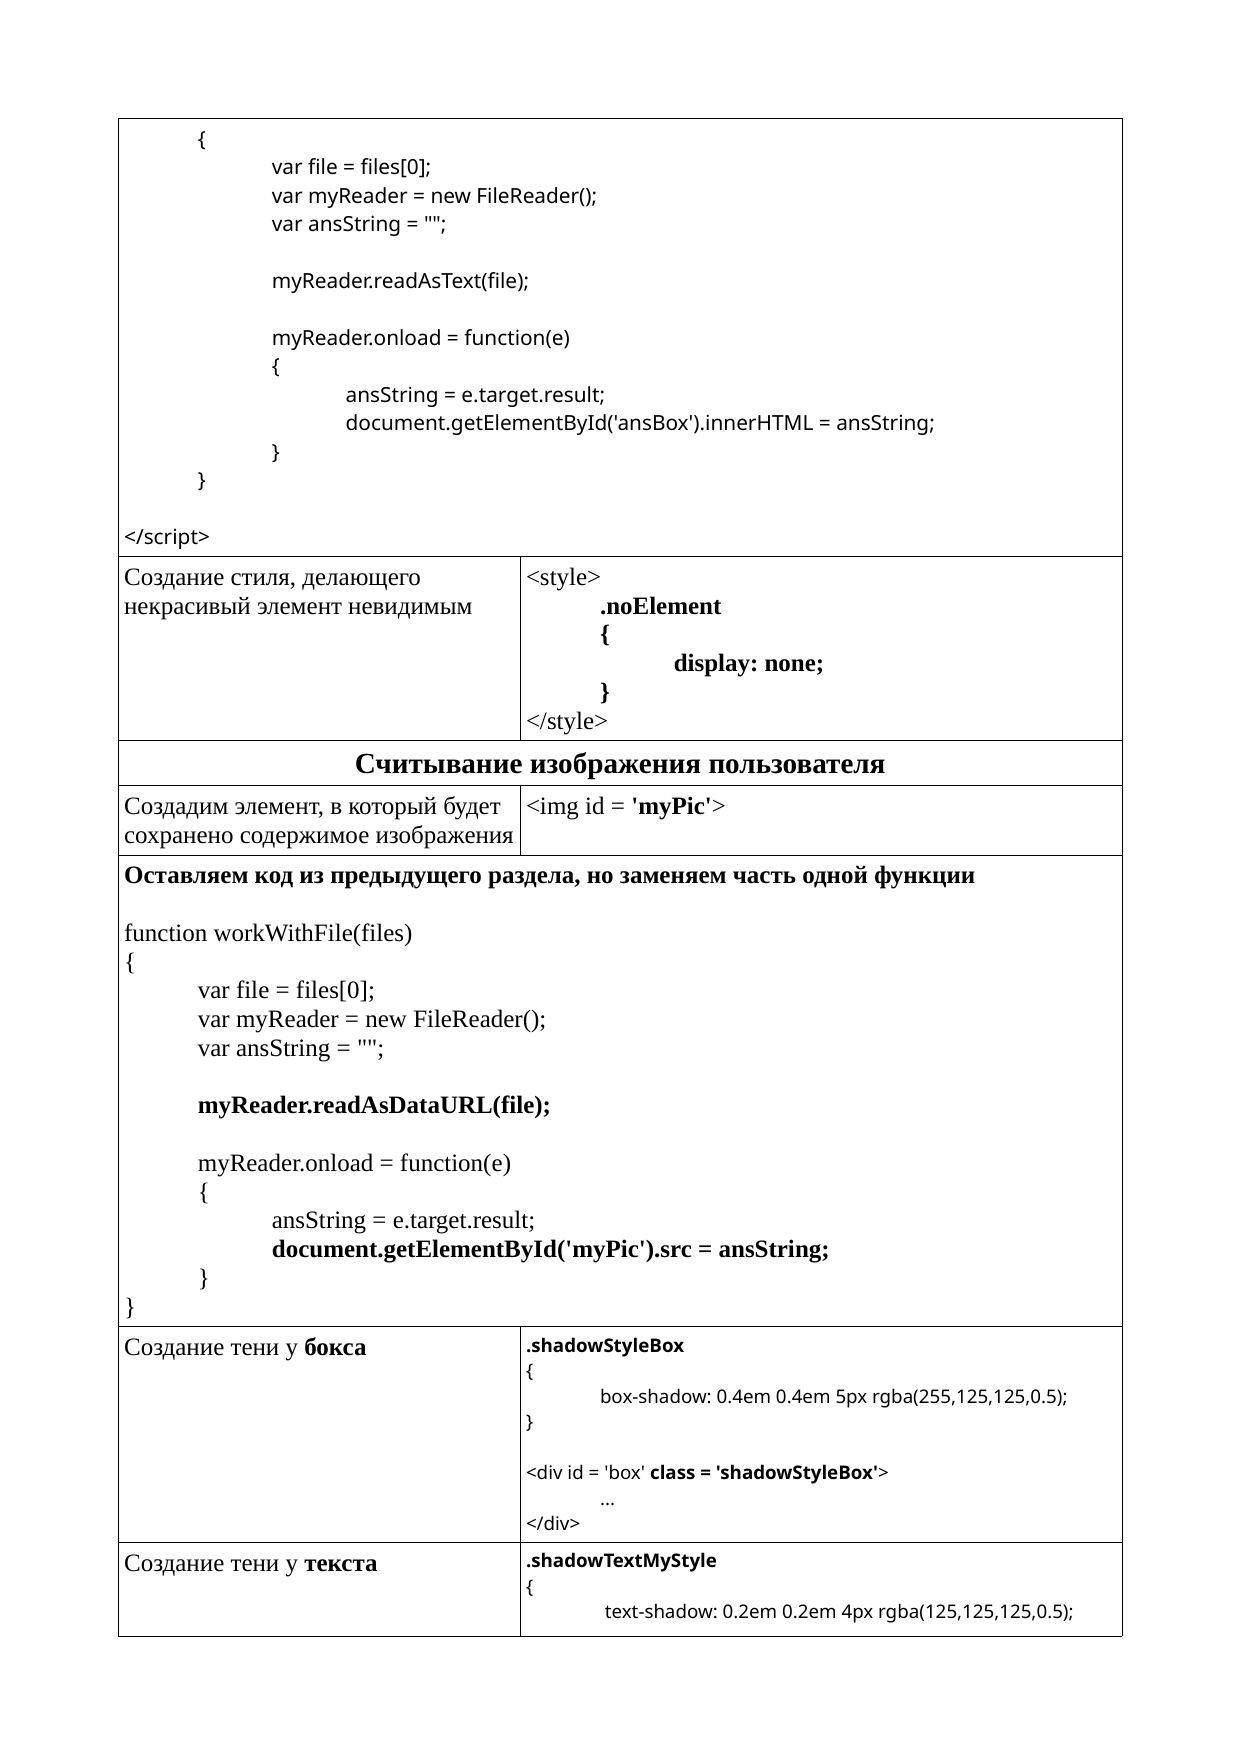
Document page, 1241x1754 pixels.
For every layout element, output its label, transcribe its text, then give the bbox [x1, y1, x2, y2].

table_cell <img id = 'myPic'> [521, 786, 1122, 854]
table_cell Создание стиля, делающего некрасивый элемент невидимым [119, 557, 520, 740]
table_cell Создание тени у бокса [119, 1327, 520, 1542]
table_cell Оставляем код из предыдущего раздела, но заменяем часть одной функции function workWithFile(files) { var file = files[0]; var myReader = new FileReader(); var ansString = ""; myReader.readAsDataURL(file); myReader.onload = function(e) { ansString = e.target.result; document.getElementById('myPic').src = ansString; } } [119, 856, 1122, 1326]
table_cell Создадим элемент, в который будет сохранено содержимое изображения [119, 786, 520, 854]
table_cell Создание тени у текста [119, 1543, 520, 1636]
table_cell .shadowStyleBox { box-shadow: 0.4em 0.4em 5px rgba(255,125,125,0.5); } <div id = 'box' class = 'shadowStyleBox'> ... </div> [521, 1327, 1122, 1542]
table_cell <style> .noElement { display: none; } </style> [521, 557, 1122, 740]
table_cell { var file = files[0]; var myReader = new FileReader(); var ansString = ""; myReader.readAsText(file); myReader.onload = function(e) { ansString = e.target.result; document.getElementById('ansBox').innerHTML = ansString; } } </script> [119, 119, 1122, 556]
table_cell Считывание изображения пользователя [119, 741, 1122, 785]
table_cell .shadowTextMyStyle { text-shadow: 0.2em 0.2em 4px rgba(125,125,125,0.5); [521, 1543, 1122, 1636]
